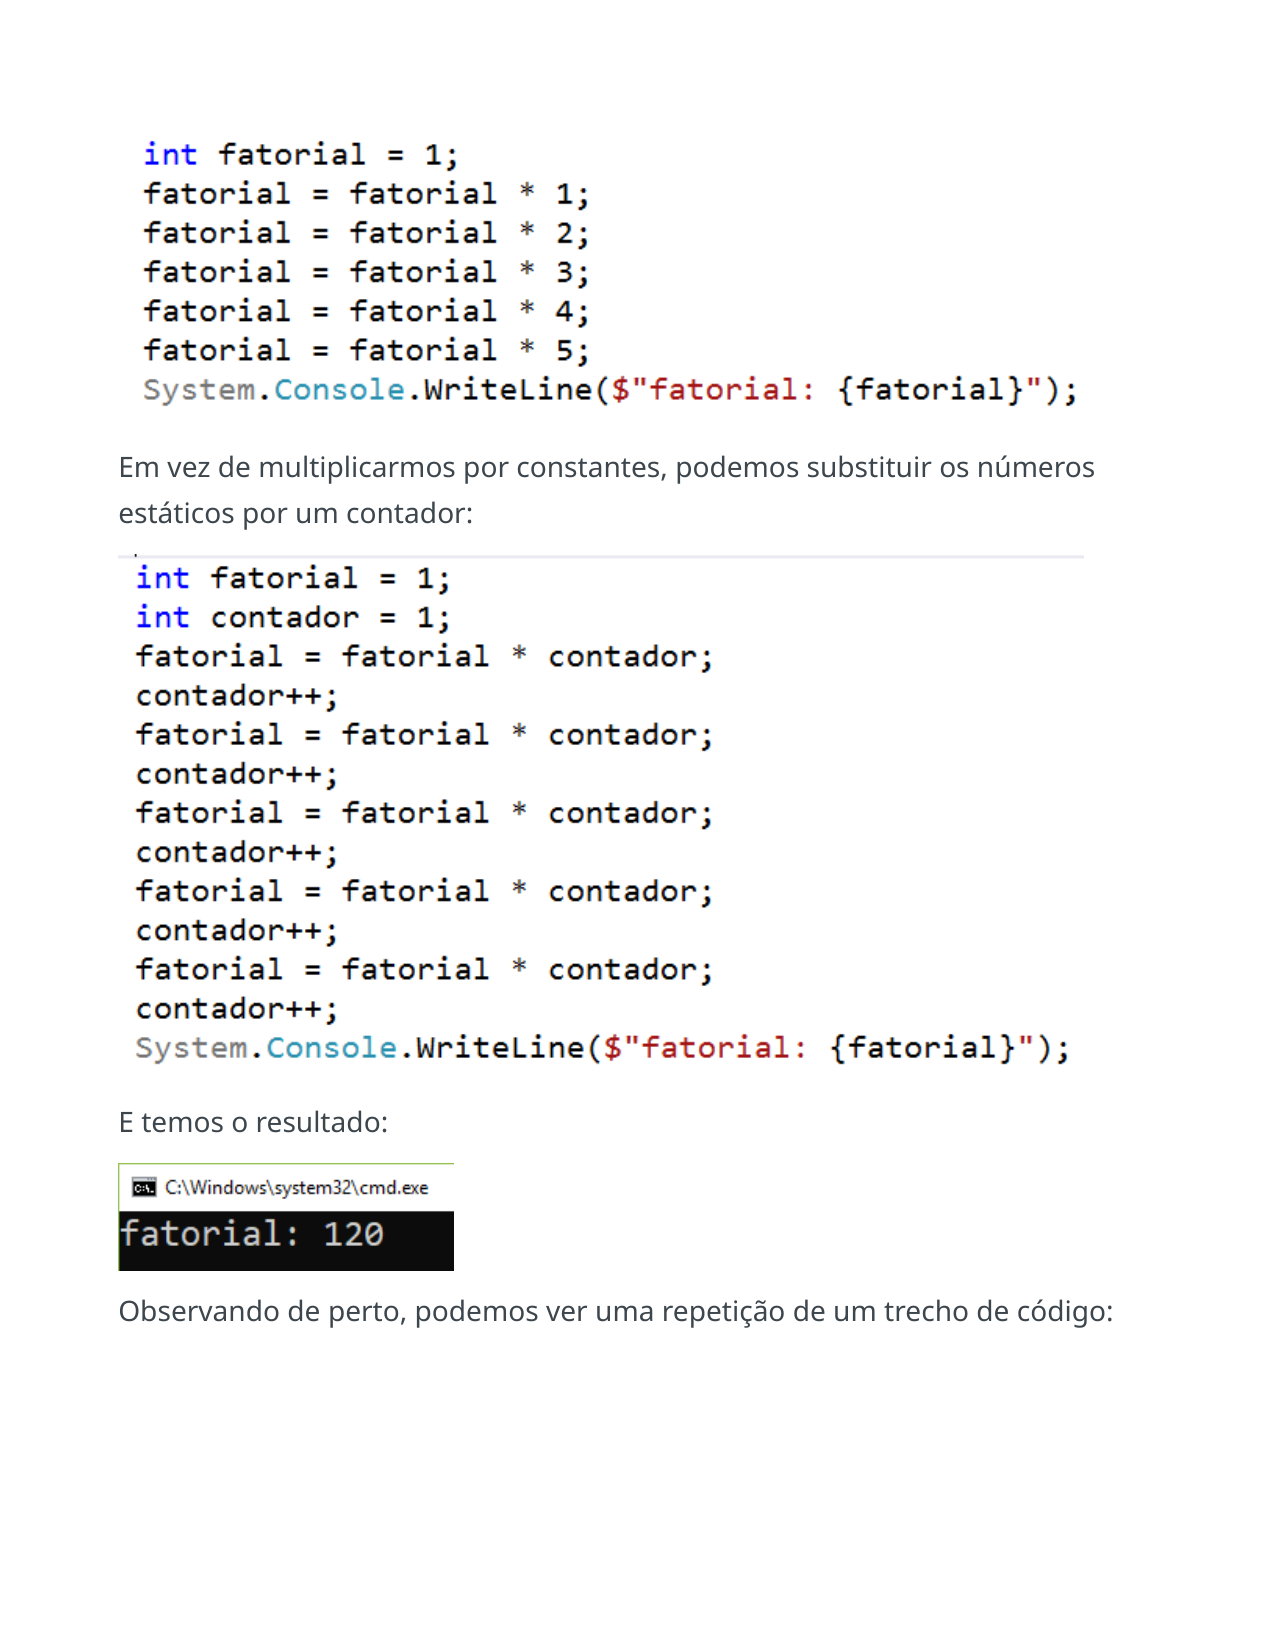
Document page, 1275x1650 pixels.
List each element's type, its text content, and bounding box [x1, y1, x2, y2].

picture [118, 1163, 454, 1271]
text Observando de perto, podemos ver uma repetição de um trecho de código: [118, 1291, 1157, 1330]
picture [118, 554, 1084, 1083]
picture [118, 118, 1095, 428]
text Em vez de multiplicarmos por constantes, podemos substituir os números estáticos por um contador: [118, 448, 1157, 532]
text E temos o resultado: [118, 1103, 1157, 1141]
